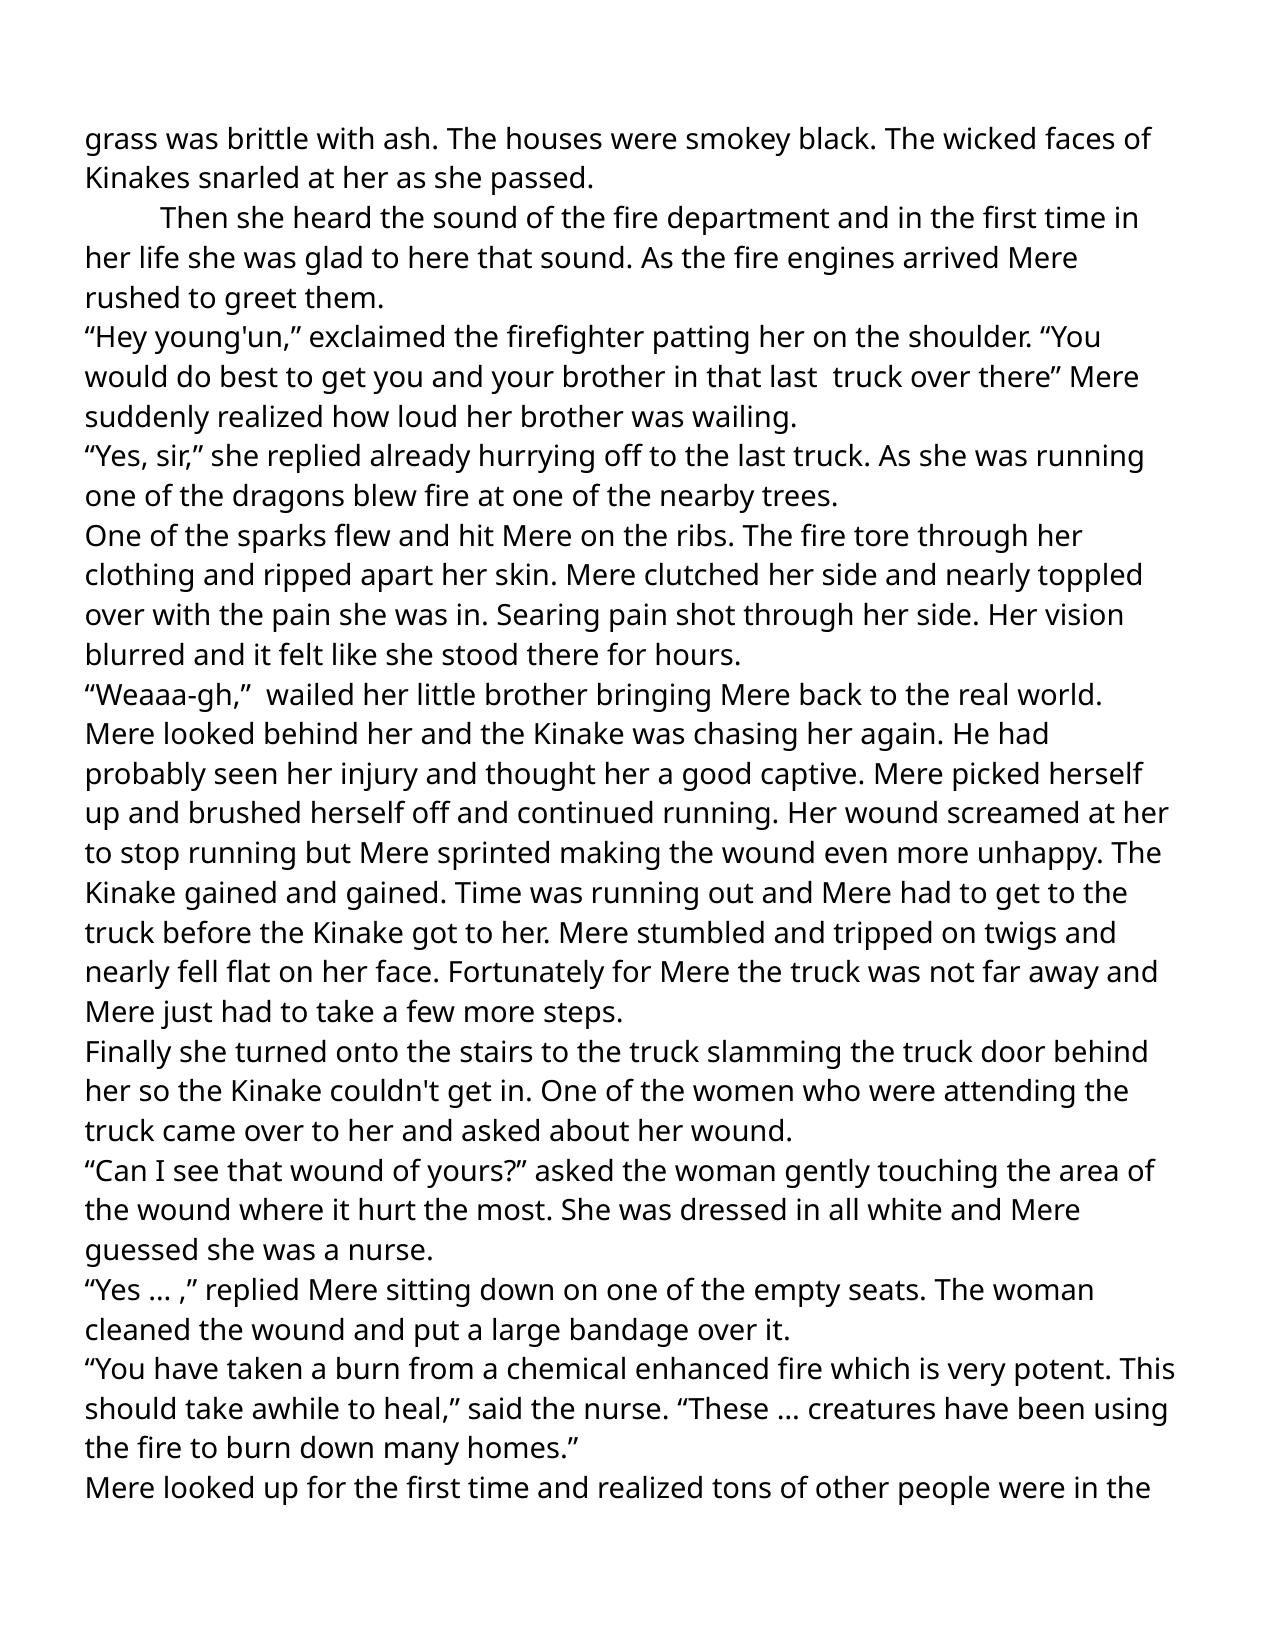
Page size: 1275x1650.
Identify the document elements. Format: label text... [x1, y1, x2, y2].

text “Weaaa-gh,” wailed her little brother bringing Mere back to the real world. Mere looked behind her and the Kinake was chasing her again. He had probably seen her injury and thought her a good captive. Mere picked herself up and brushed herself off and continued running. Her wound screamed at her to stop running but Mere sprinted making the wound even more unhappy. The Kinake gained and gained. Time was running out and Mere had to get to the truck before the Kinake got to her. Mere stumbled and tripped on twigs and nearly fell flat on her face. Fortunately for Mere the truck was not far away and Mere just had to take a few more steps. [84, 674, 1177, 1031]
text grass was brittle with ash. The houses were smokey black. The wicked faces of Kinakes snarled at her as she passed. [84, 118, 1177, 197]
text Finally she turned onto the stairs to the truck slamming the truck door behind her so the Kinake couldn't get in. One of the women who were attending the truck came over to her and asked about her wound. [84, 1031, 1177, 1150]
text “Yes … ,” replied Mere sitting down on one of the empty seats. The woman cleaned the wound and put a large bandage over it. [84, 1269, 1177, 1348]
text “Yes, sir,” she replied already hurrying off to the last truck. As she was running one of the dragons blew fire at one of the nearby trees. [84, 436, 1177, 515]
text Then she heard the sound of the fire department and in the first time in her life she was glad to here that sound. As the fire engines arrived Mere rushed to greet them. [84, 197, 1177, 317]
text One of the sparks flew and hit Mere on the ribs. The fire tore through her clothing and ripped apart her skin. Mere clutched her side and nearly toppled over with the pain she was in. Searing pain shot through her side. Her vision blurred and it felt like she stood there for hours. [84, 515, 1177, 674]
text Mere looked up for the first time and realized tons of other people were in the [84, 1467, 1177, 1507]
text “You have taken a burn from a chemical enhanced fire which is very potent. This should take awhile to heal,” said the nurse. “These … creatures have been using the fire to burn down many homes.” [84, 1348, 1177, 1467]
text “Hey young'un,” exclaimed the firefighter patting her on the shoulder. “You would do best to get you and your brother in that last truck over there” Mere suddenly realized how loud her brother was wailing. [84, 317, 1177, 436]
text “Can I see that wound of yours?” asked the woman gently touching the area of the wound where it hurt the most. She was dressed in all white and Mere guessed she was a nurse. [84, 1150, 1177, 1269]
